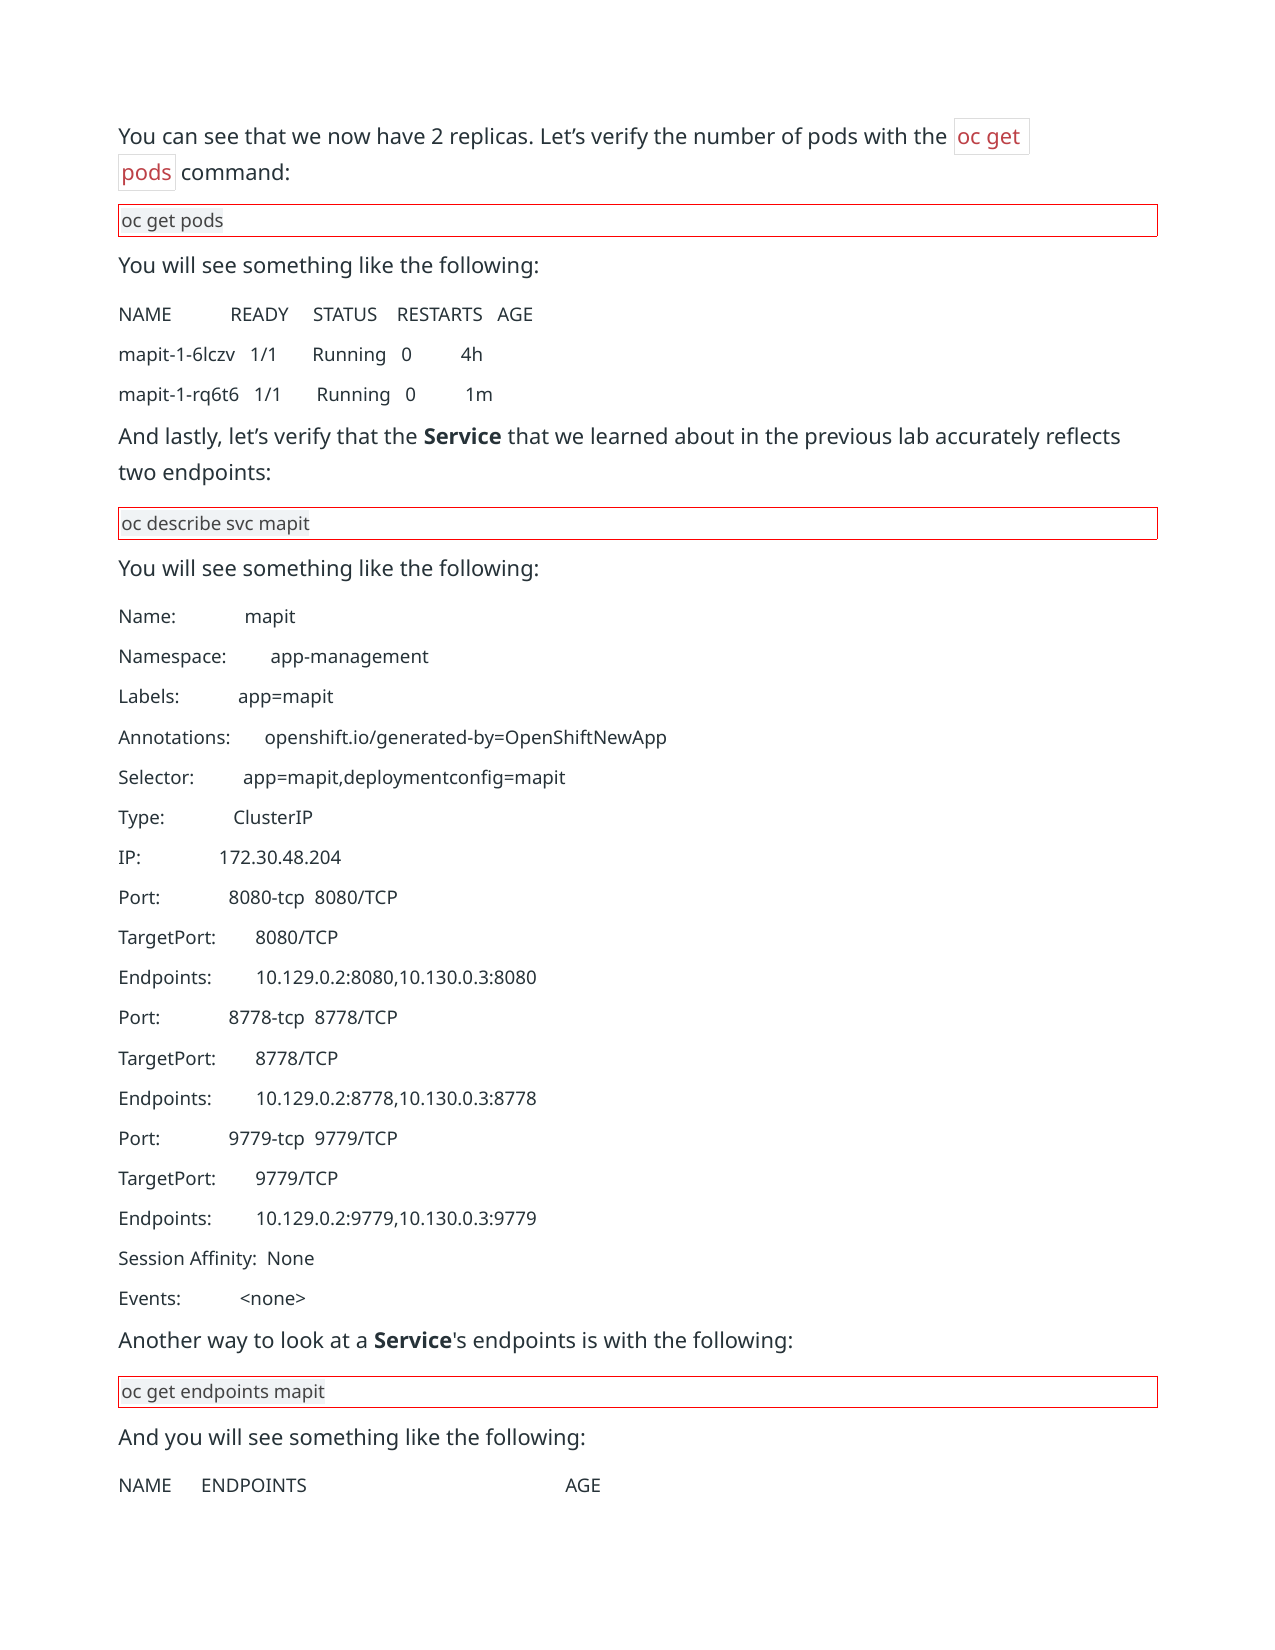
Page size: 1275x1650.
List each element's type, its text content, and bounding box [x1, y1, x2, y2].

text mapit-1-rq6t6 1/1 Running 0 1m [118, 381, 1157, 407]
text IP: 172.30.48.204 [118, 844, 1157, 870]
text Selector: app=mapit,deploymentconfig=mapit [118, 764, 1157, 789]
text Namespace: app-management [118, 644, 1157, 669]
text And lastly, let’s verify that the Service that we learned about in the previous lab accurately reflects two endpoints: [118, 421, 1157, 487]
text Endpoints: 10.129.0.2:9779,10.130.0.3:9779 [118, 1205, 1157, 1231]
text TargetPort: 8080/TCP [118, 924, 1157, 950]
text Endpoints: 10.129.0.2:8080,10.130.0.3:8080 [118, 964, 1157, 990]
text Name: mapit [118, 604, 1157, 629]
text NAME ENDPOINTS AGE [118, 1472, 1157, 1498]
text TargetPort: 8778/TCP [118, 1045, 1157, 1070]
text TargetPort: 9779/TCP [118, 1165, 1157, 1191]
text Type: ClusterIP [118, 804, 1157, 830]
text You will see something like the following: [118, 251, 1157, 280]
text Endpoints: 10.129.0.2:8778,10.130.0.3:8778 [118, 1085, 1157, 1110]
text NAME READY STATUS RESTARTS AGE [118, 301, 1157, 326]
text Session Affinity: None [118, 1245, 1157, 1271]
text oc get endpoints mapit [119, 1377, 1157, 1407]
text oc describe svc mapit [119, 508, 1157, 539]
text Port: 8080-tcp 8080/TCP [118, 884, 1157, 910]
text Annotations: openshift.io/generated-by=OpenShiftNewApp [118, 724, 1157, 749]
text Port: 8778-tcp 8778/TCP [118, 1005, 1157, 1030]
text oc get pods [119, 205, 1157, 236]
text Another way to look at a Service's endpoints is with the following: [118, 1326, 1157, 1355]
text Labels: app=mapit [118, 684, 1157, 709]
text Events: <none> [118, 1285, 1157, 1311]
text And you will see something like the following: [118, 1422, 1157, 1452]
text mapit-1-6lczv 1/1 Running 0 4h [118, 341, 1157, 366]
text Port: 9779-tcp 9779/TCP [118, 1125, 1157, 1151]
text You can see that we now have 2 replicas. Let’s verify the number of pods with the oc get pods command: [118, 118, 1157, 190]
text You will see something like the following: [118, 553, 1157, 583]
